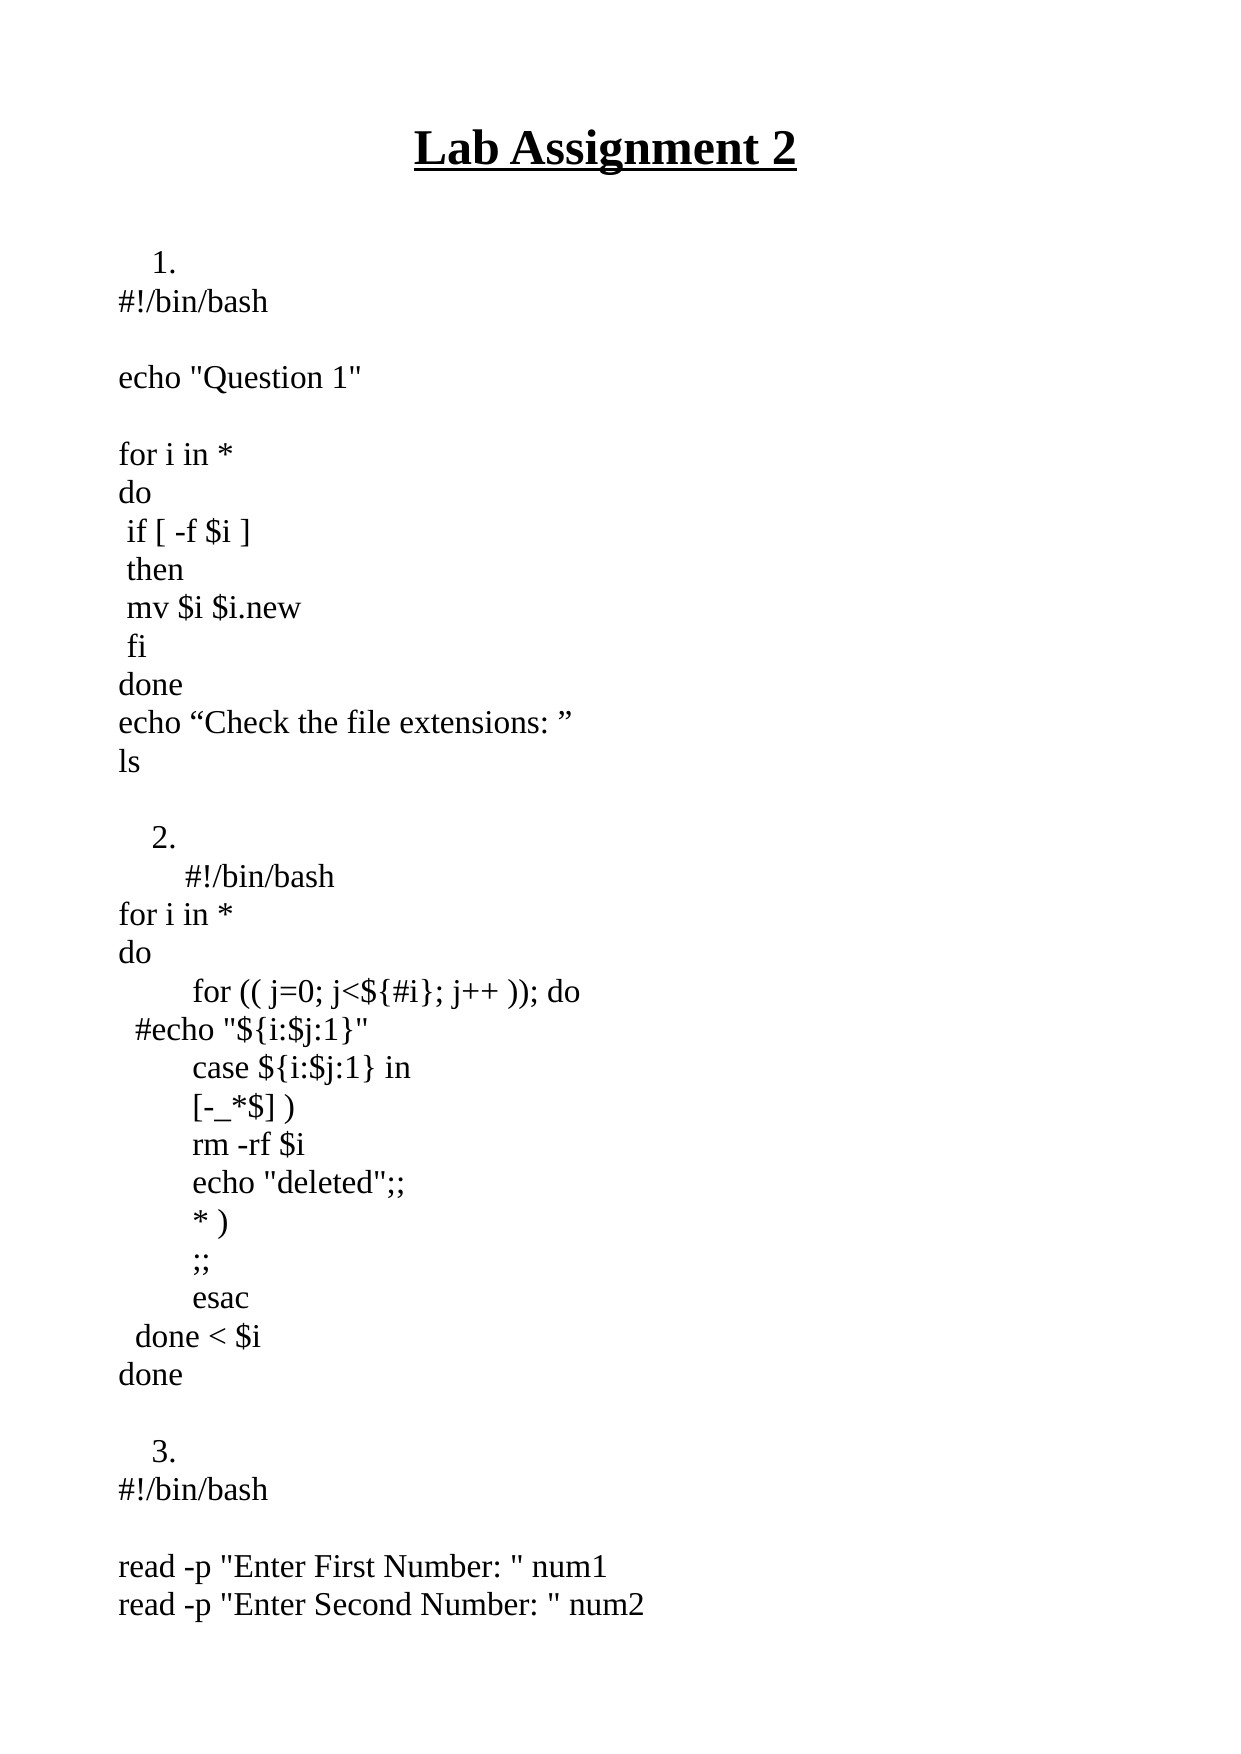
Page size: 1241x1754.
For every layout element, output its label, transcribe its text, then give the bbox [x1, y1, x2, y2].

text echo “Check the file extensions: ” [118, 703, 1122, 741]
text read -p "Enter First Number: " num1 [118, 1546, 1122, 1584]
text for (( j=0; j<${#i}; j++ )); do [118, 971, 1122, 1009]
text ls [118, 741, 1122, 779]
text #!/bin/bash [118, 856, 1122, 894]
text esac [118, 1278, 1122, 1316]
text 1. [118, 243, 1122, 281]
text mv $i $i.new [118, 588, 1122, 626]
text for i in * [118, 894, 1122, 933]
text #!/bin/bash [118, 281, 1122, 319]
text [-_*$] ) [118, 1086, 1122, 1124]
text read -p "Enter Second Number: " num2 [118, 1584, 1122, 1623]
text #!/bin/bash [118, 1469, 1122, 1508]
text done [118, 1354, 1122, 1393]
text echo "Question 1" [118, 358, 1122, 396]
text 2. [118, 818, 1122, 856]
text for i in * [118, 434, 1122, 473]
text do [118, 473, 1122, 511]
text ;; [118, 1239, 1122, 1278]
text #echo "${i:$j:1}" [118, 1009, 1122, 1048]
text * ) [118, 1201, 1122, 1239]
text echo "deleted";; [118, 1163, 1122, 1201]
text then [118, 549, 1122, 588]
text fi [118, 626, 1122, 664]
text 3. [118, 1431, 1122, 1469]
text done < $i [118, 1316, 1122, 1354]
text case ${i:$j:1} in [118, 1048, 1122, 1086]
text if [ -f $i ] [118, 511, 1122, 549]
text Lab Assignment 2 [118, 118, 1122, 176]
text rm -rf $i [118, 1124, 1122, 1163]
text do [118, 933, 1122, 971]
text done [118, 664, 1122, 703]
